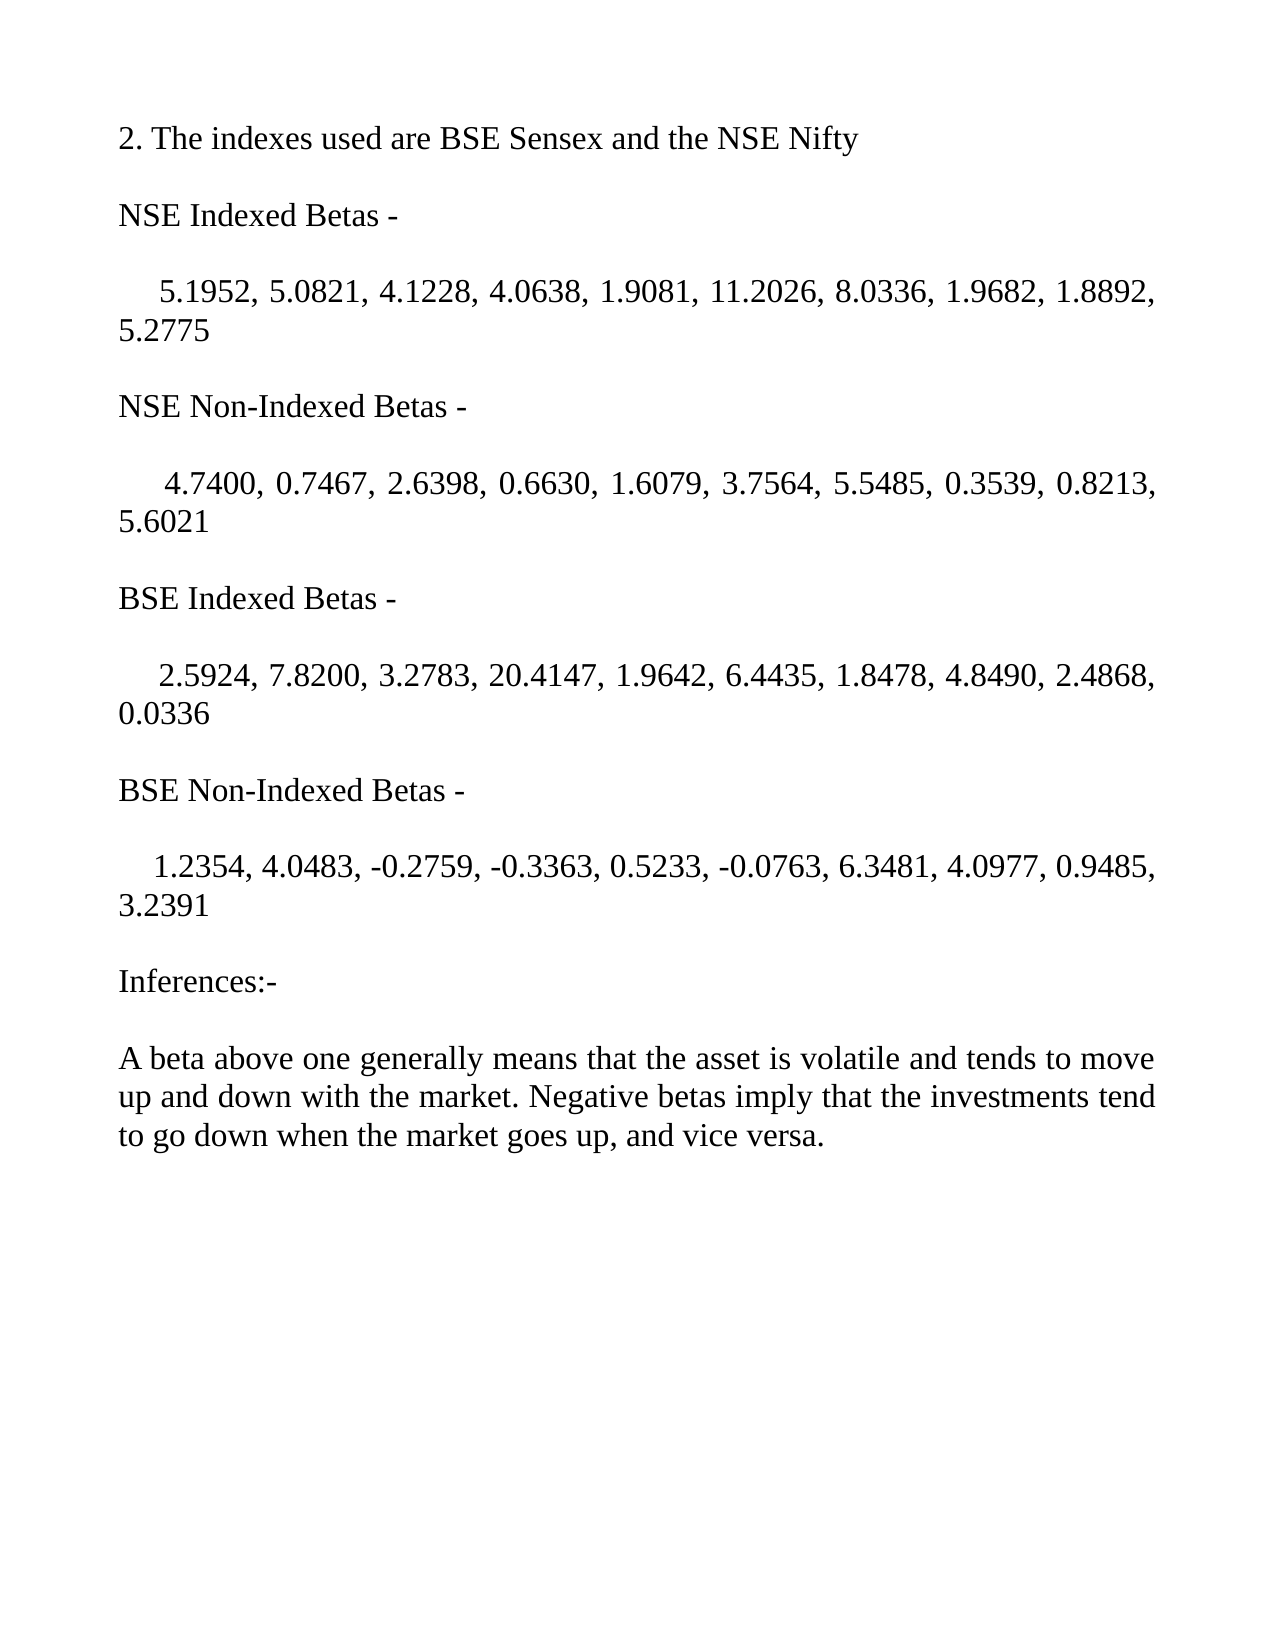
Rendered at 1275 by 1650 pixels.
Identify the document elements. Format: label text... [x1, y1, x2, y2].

text NSE Indexed Betas - [118, 195, 1157, 233]
text 2.5924, 7.8200, 3.2783, 20.4147, 1.9642, 6.4435, 1.8478, 4.8490, 2.4868, 0.0336 [118, 655, 1157, 731]
text NSE Non-Indexed Betas - [118, 386, 1157, 425]
text BSE Non-Indexed Betas - [118, 770, 1157, 808]
text 4.7400, 0.7467, 2.6398, 0.6630, 1.6079, 3.7564, 5.5485, 0.3539, 0.8213, 5.6021 [118, 463, 1157, 540]
text 2. The indexes used are BSE Sensex and the NSE Nifty [118, 118, 1157, 156]
text 5.1952, 5.0821, 4.1228, 4.0638, 1.9081, 11.2026, 8.0336, 1.9682, 1.8892, 5.2775 [118, 271, 1157, 348]
text BSE Indexed Betas - [118, 578, 1157, 616]
text A beta above one generally means that the asset is volatile and tends to move up and down with the market. Negative betas imply that the investments tend to go down when the market goes up, and vice versa. [118, 1038, 1157, 1153]
text 1.2354, 4.0483, -0.2759, -0.3363, 0.5233, -0.0763, 6.3481, 4.0977, 0.9485, 3.2391 [118, 846, 1157, 923]
text Inferences:- [118, 961, 1157, 1000]
